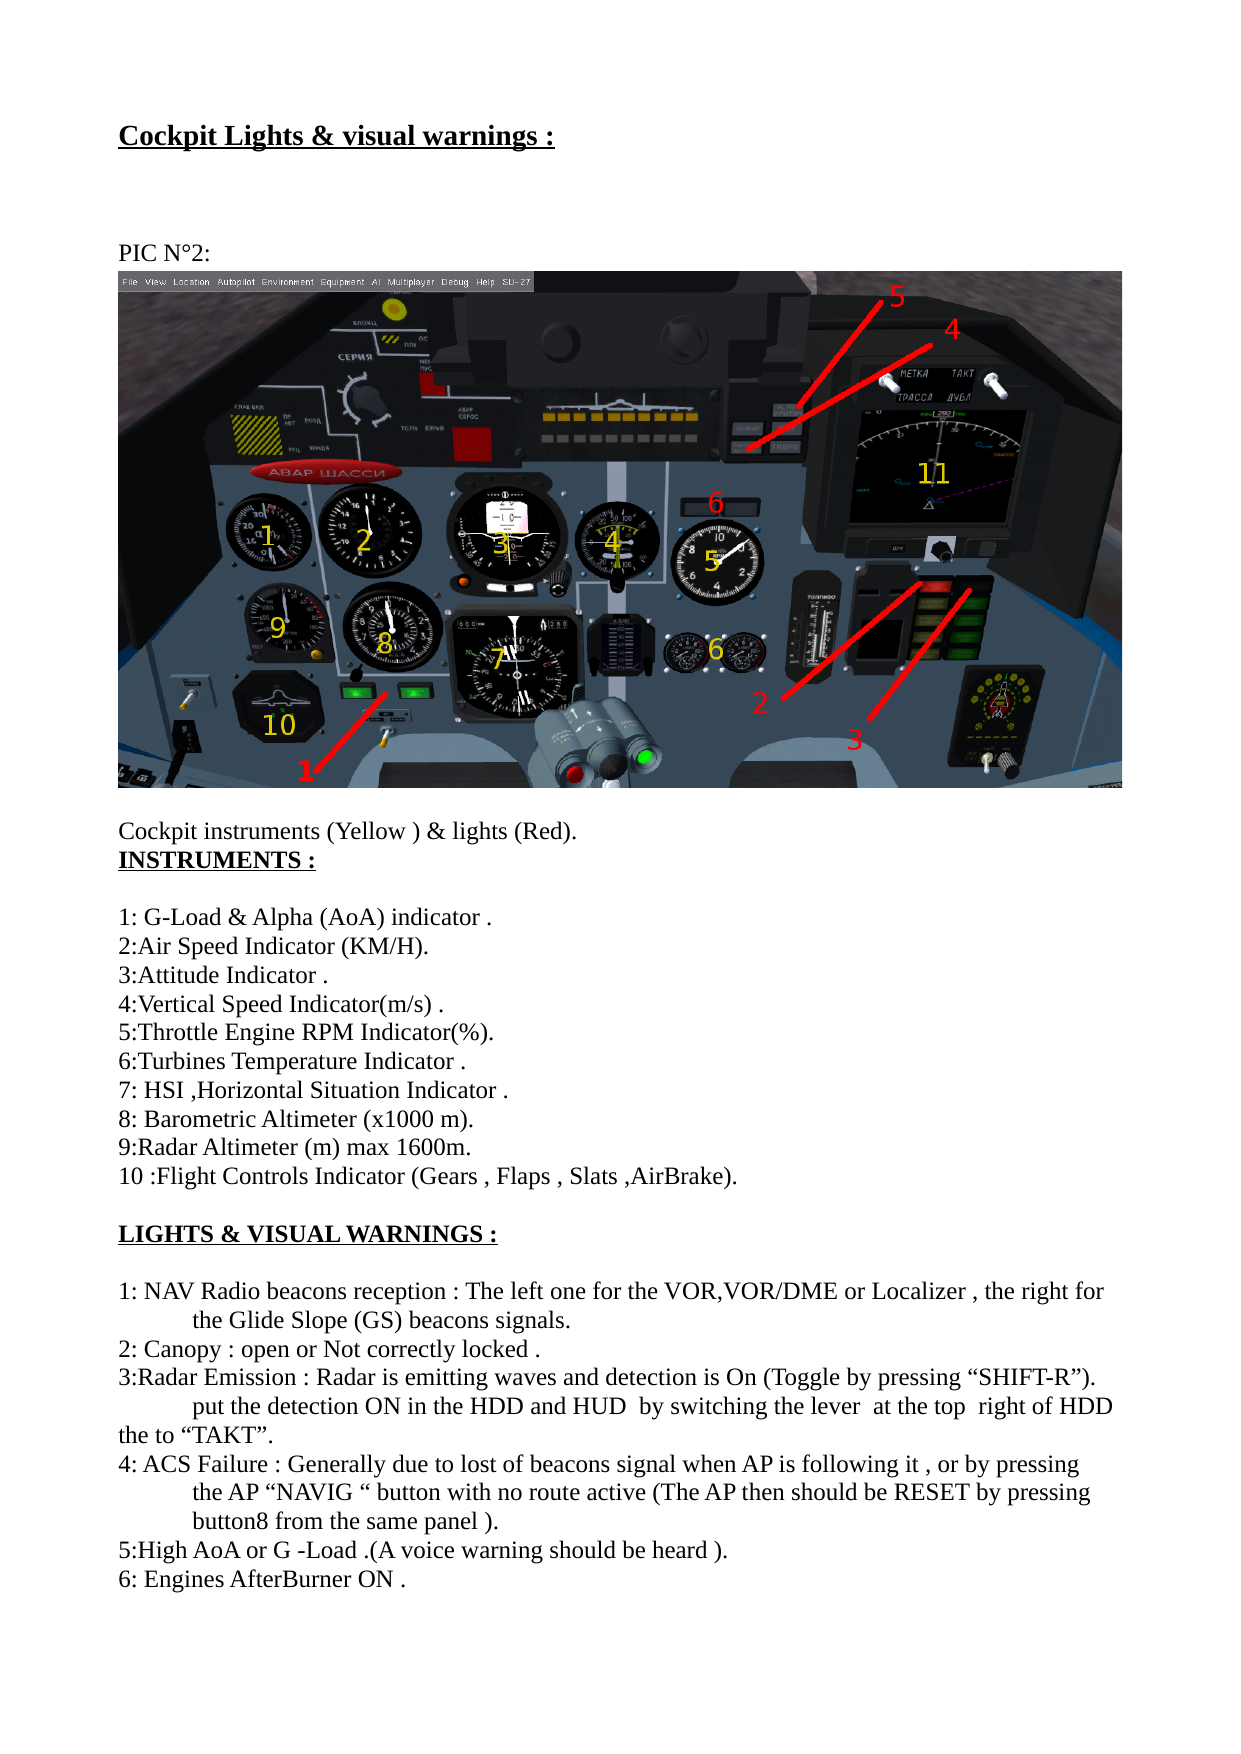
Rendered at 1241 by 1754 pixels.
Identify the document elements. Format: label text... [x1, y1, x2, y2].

text Cockpit instruments (Yellow ) & lights (Red). [118, 816, 1122, 845]
text 8: Barometric Altimeter (x1000 m). [118, 1104, 1122, 1132]
text put the detection ON in the HDD and HUD by switching the lever at the top right of HDD the to “TAKT”. [118, 1391, 1122, 1449]
text 6:Turbines Temperature Indicator . [118, 1046, 1122, 1075]
text 6: Engines AfterBurner ON . [118, 1564, 1122, 1592]
text 7: HSI ,Horizontal Situation Indicator . [118, 1075, 1122, 1104]
text PIC N°2: [118, 238, 1122, 267]
text INSTRUMENTS : [118, 845, 1122, 874]
text Cockpit Lights & visual warnings : [118, 118, 1122, 152]
text LIGHTS & VISUAL WARNINGS : [118, 1219, 1122, 1247]
text 5:High AoA or G -Load .(A voice warning should be heard ). [118, 1535, 1122, 1564]
picture [118, 271, 1123, 788]
text the AP “NAVIG “ button with no route active (The AP then should be RESET by pressing button8 from the same panel ). [118, 1477, 1122, 1535]
text 4: ACS Failure : Generally due to lost of beacons signal when AP is following it , or by pressing [118, 1449, 1122, 1477]
text 9:Radar Altimeter (m) max 1600m. [118, 1132, 1122, 1161]
text 4:Vertical Speed Indicator(m/s) . [118, 989, 1122, 1017]
text 3:Attitude Indicator . [118, 960, 1122, 989]
text 10 :Flight Controls Indicator (Gears , Flaps , Slats ,AirBrake). [118, 1161, 1122, 1190]
text 5:Throttle Engine RPM Indicator(%). [118, 1017, 1122, 1046]
text 1: G-Load & Alpha (AoA) indicator . [118, 902, 1122, 931]
text 1: NAV Radio beacons reception : The left one for the VOR,VOR/DME or Localizer , the right for the Glide Slope (GS) beacons signals. [118, 1276, 1122, 1334]
text 2:Air Speed Indicator (KM/H). [118, 931, 1122, 960]
text 3:Radar Emission : Radar is emitting waves and detection is On (Toggle by pressing “SHIFT-R”). [118, 1362, 1122, 1391]
text 2: Canopy : open or Not correctly locked . [118, 1334, 1122, 1362]
